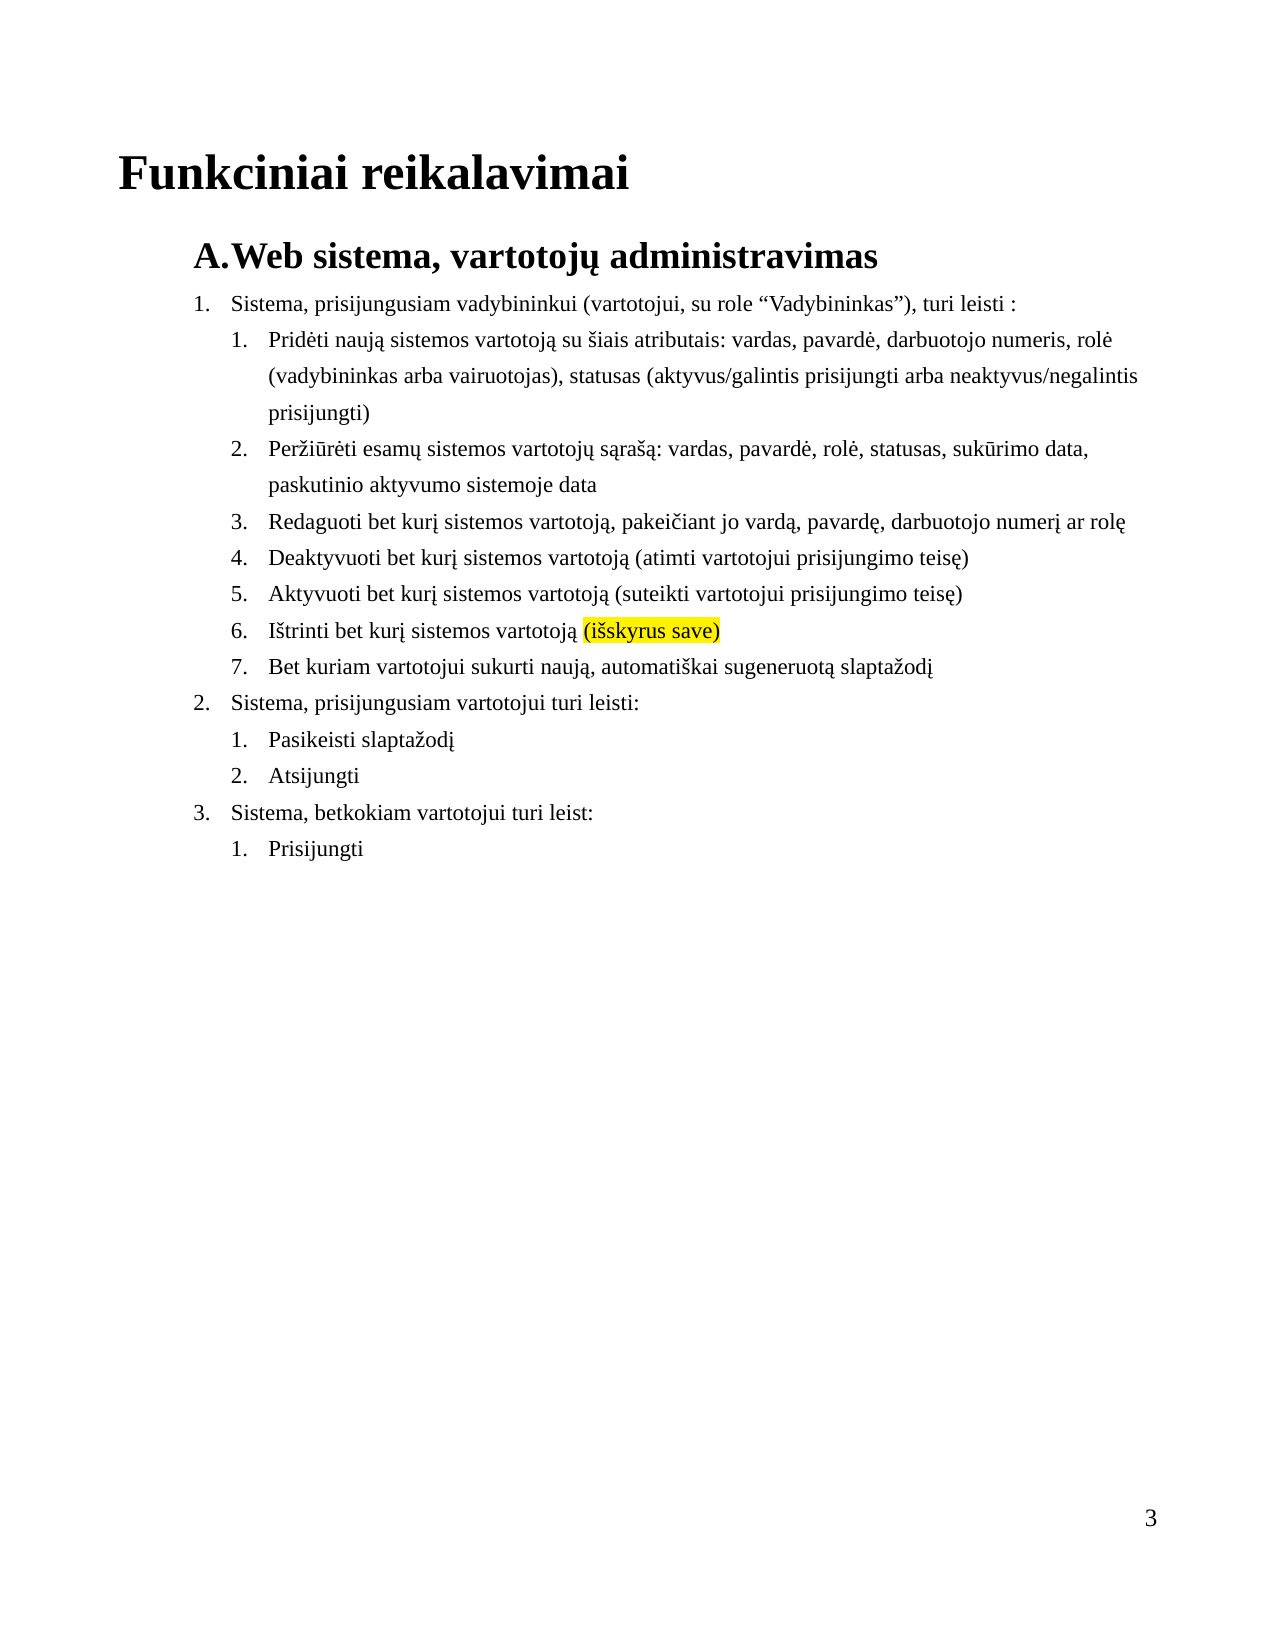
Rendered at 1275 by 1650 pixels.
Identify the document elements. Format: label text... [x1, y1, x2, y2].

list Prisijungti [231, 835, 1157, 861]
list Ištrinti bet kurį sistemos vartotoją (išskyrus save) [231, 617, 1157, 643]
list Atsijungti [231, 762, 1157, 788]
list Sistema, betkokiam vartotojui turi leist: [193, 798, 1157, 825]
list Sistema, prisijungusiam vadybininkui (vartotojui, su role “Vadybininkas”), turi leisti : [193, 289, 1157, 316]
list Deaktyvuoti bet kurį sistemos vartotoją (atimti vartotojui prisijungimo teisę) [231, 544, 1157, 570]
list Redaguoti bet kurį sistemos vartotoją, pakeičiant jo vardą, pavardę, darbuotojo numerį ar rolę [231, 508, 1157, 534]
list Aktyvuoti bet kurį sistemos vartotoją (suteikti vartotojui prisijungimo teisę) [231, 580, 1157, 607]
list Pridėti naują sistemos vartotoją su šiais atributais: vardas, pavardė, darbuotojo numeris, rolė (vadybininkas arba vairuotojas), statusas (aktyvus/galintis prisijungti arba neaktyvus/negalintis prisijungti) [231, 326, 1157, 425]
subtitle Funkciniai reikalavimai [118, 143, 1157, 201]
list Sistema, prisijungusiam vartotojui turi leisti: [193, 689, 1157, 716]
list Pasikeisti slaptažodį [231, 726, 1157, 752]
list Peržiūrėti esamų sistemos vartotojų sąrašą: vardas, pavardė, rolė, statusas, sukūrimo data, paskutinio aktyvumo sistemoje data [231, 435, 1157, 498]
subtitle Web sistema, vartotojų administravimas [193, 234, 1157, 277]
list Bet kuriam vartotojui sukurti naują, automatiškai sugeneruotą slaptažodį [231, 653, 1157, 679]
